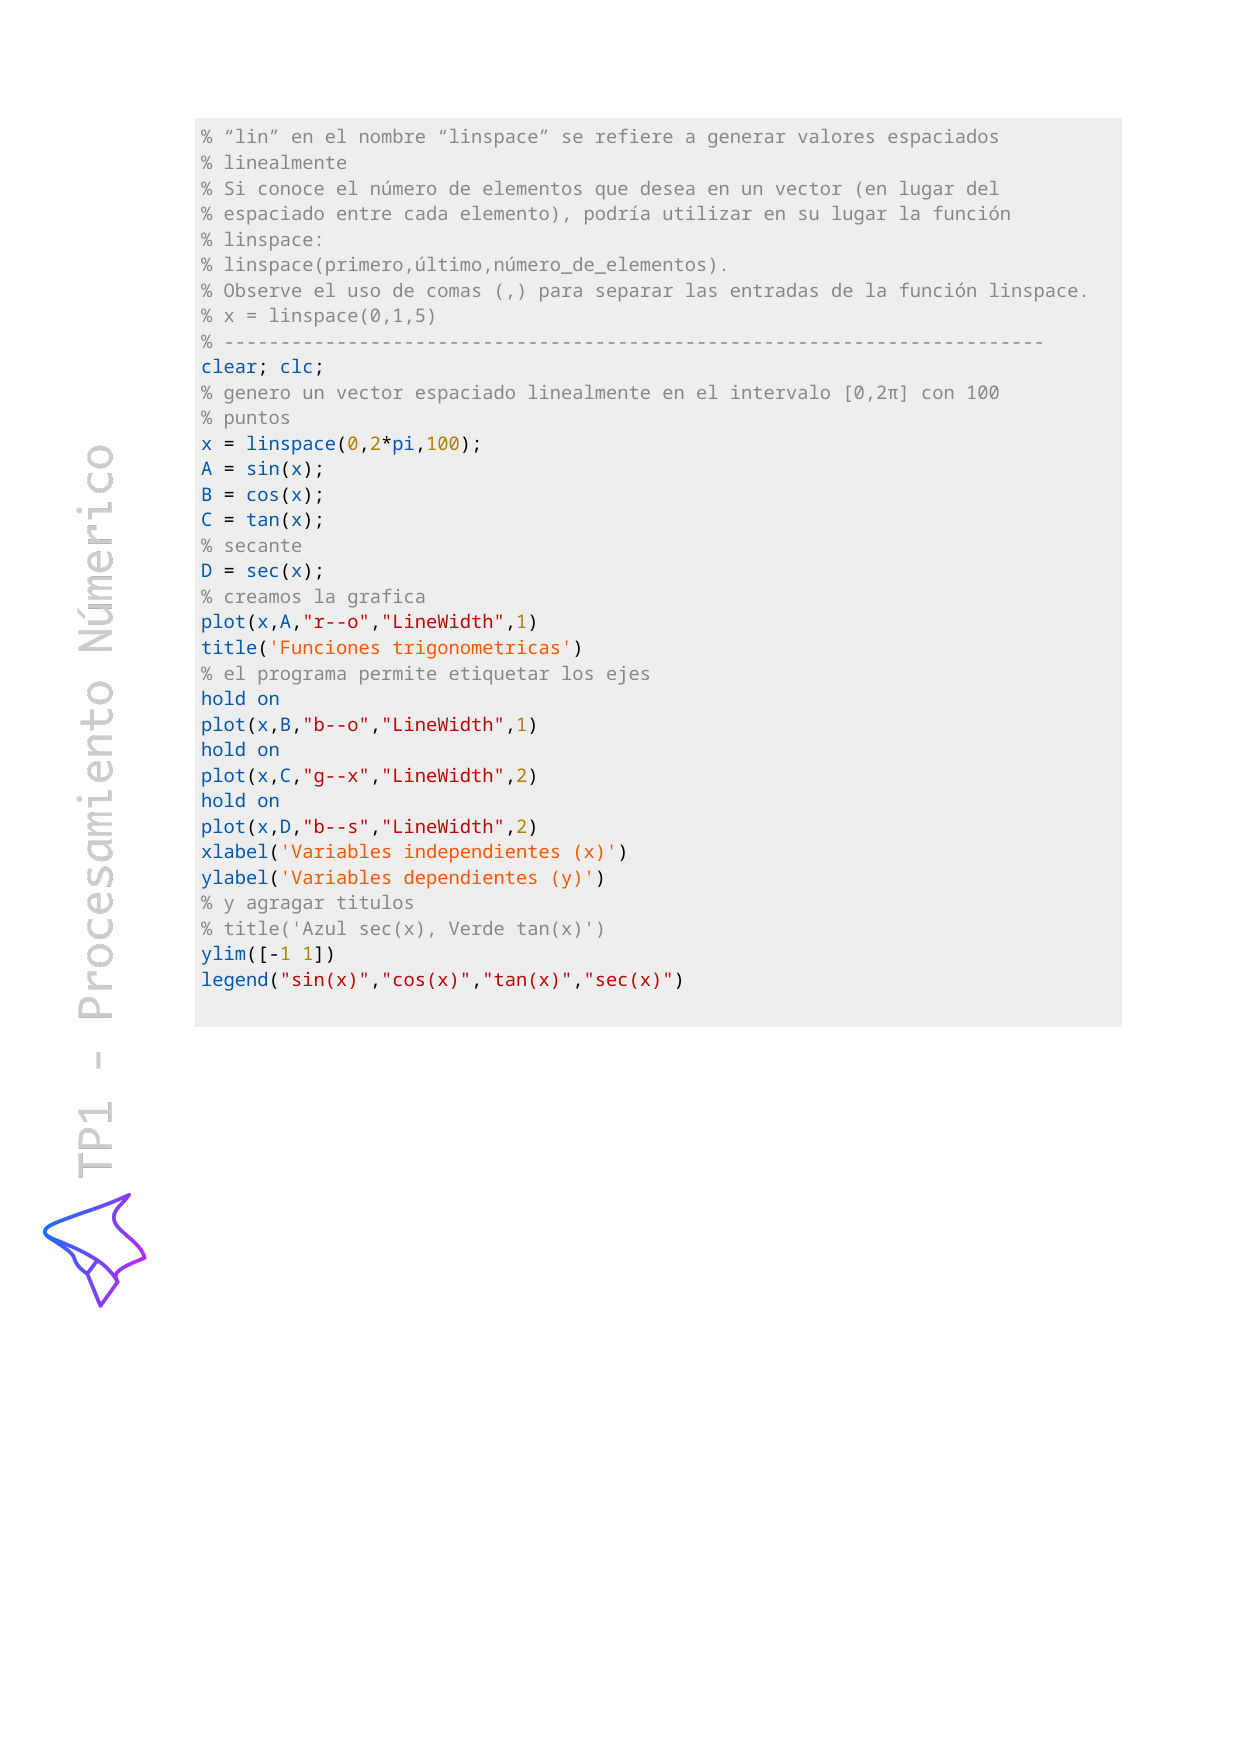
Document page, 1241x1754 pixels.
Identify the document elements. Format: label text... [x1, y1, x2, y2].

table_header % “lin” en el nombre “linspace” se refiere a generar valores espaciados % linealmente % Si conoce el número de elementos que desea en un vector (en lugar del % espaciado entre cada elemento), podría utilizar en su lugar la función % linspace: % linspace(primero,último,número_de_elementos). % Observe el uso de comas (,) para separar las entradas de la función linspace. % x = linspace(0,1,5) % ------------------------------------------------------------------------- clear; clc; % genero un vector espaciado linealmente en el intervalo [0,2π] con 100 % puntos x = linspace(0,2*pi,100); A = sin(x); B = cos(x); C = tan(x); % secante D = sec(x); % creamos la grafica plot(x,A,"r--o","LineWidth",1) title('Funciones trigonometricas') % el programa permite etiquetar los ejes hold on plot(x,B,"b--o","LineWidth",1) hold on plot(x,C,"g--x","LineWidth",2) hold on plot(x,D,"b--s","LineWidth",2) xlabel('Variables independientes (x)') ylabel('Variables dependientes (y)') % y agragar titulos % title('Azul sec(x), Verde tan(x)') ylim([-1 1]) legend("sin(x)","cos(x)","tan(x)","sec(x)") [195, 118, 1122, 1027]
picture [0, 0, 1241, 1754]
table_header [118, 118, 195, 1027]
